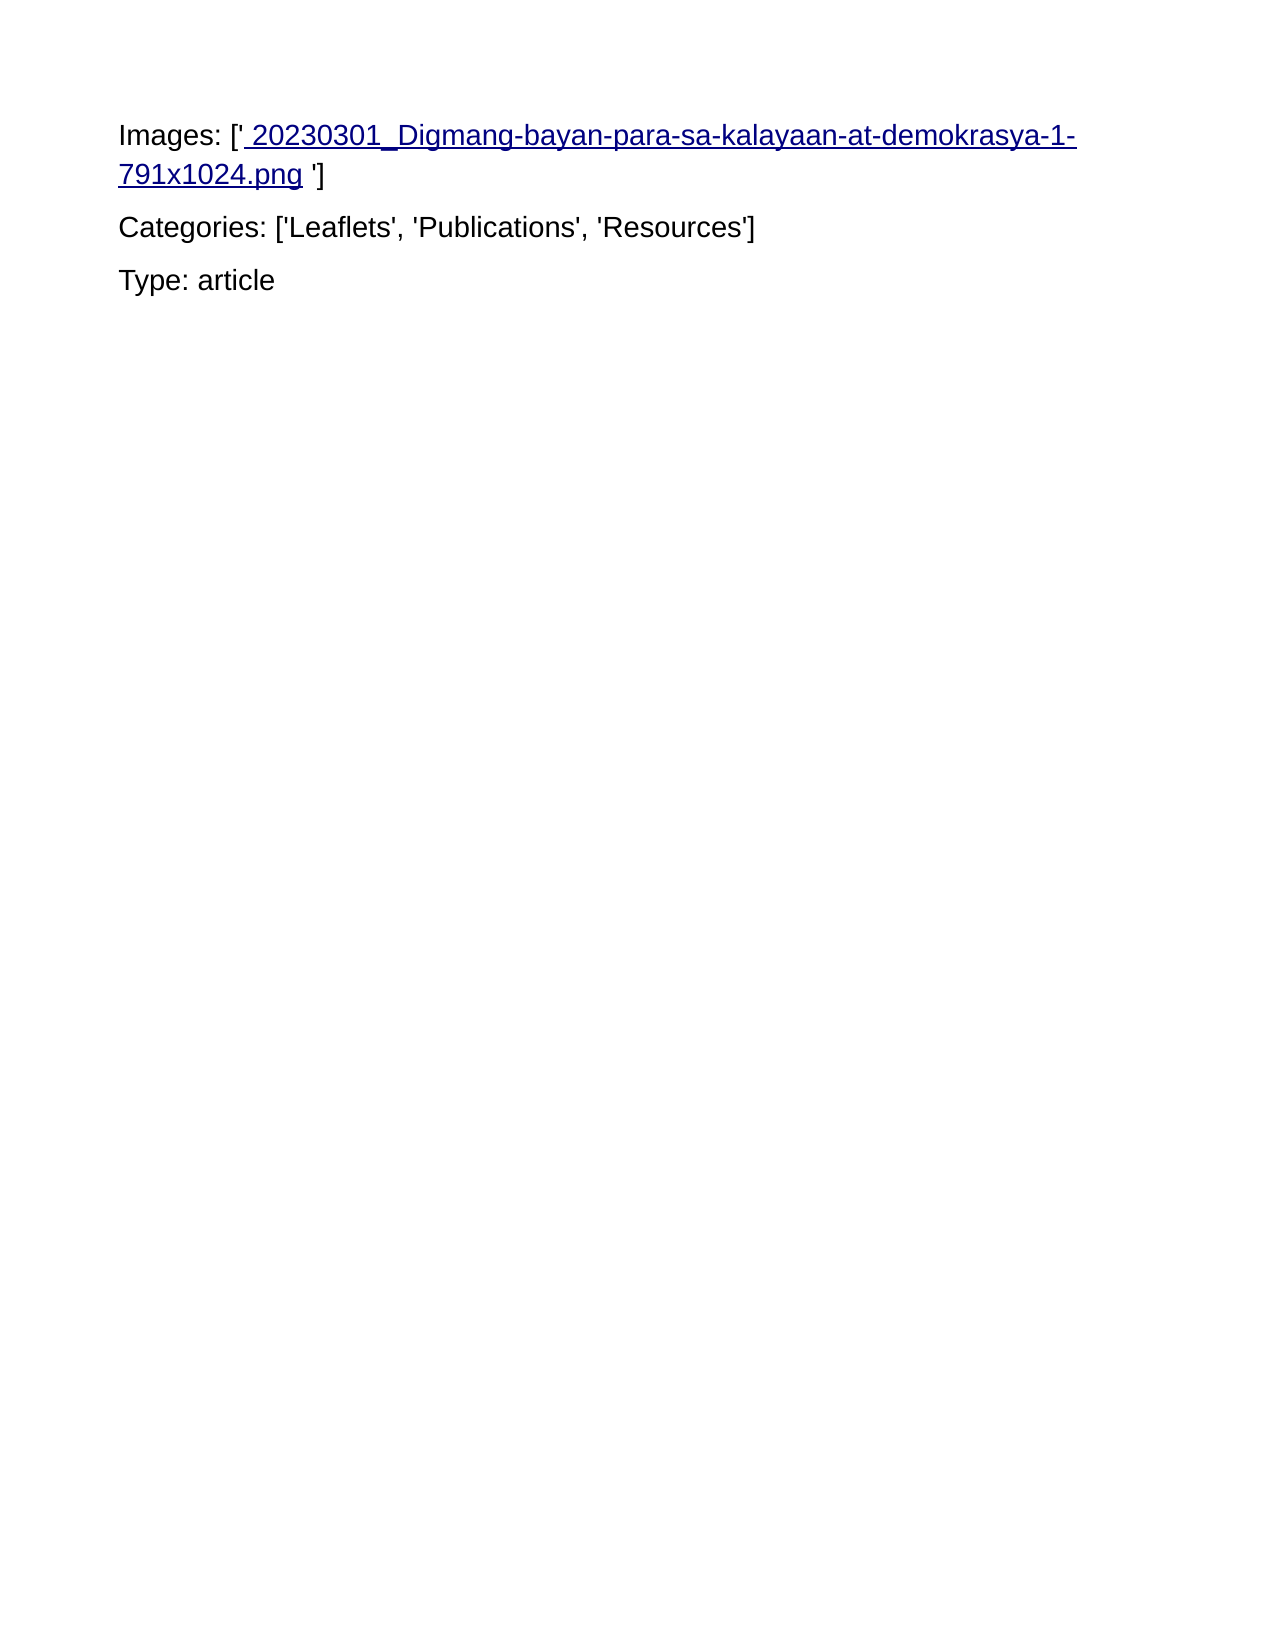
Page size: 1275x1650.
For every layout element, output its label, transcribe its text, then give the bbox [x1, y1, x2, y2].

text Images: [' 20230301_Digmang-bayan-para-sa-kalayaan-at-demokrasya-1-791x1024.png '] [118, 118, 1157, 190]
text Type: article [118, 263, 1157, 296]
text Categories: ['Leaflets', 'Publications', 'Resources'] [118, 210, 1157, 243]
